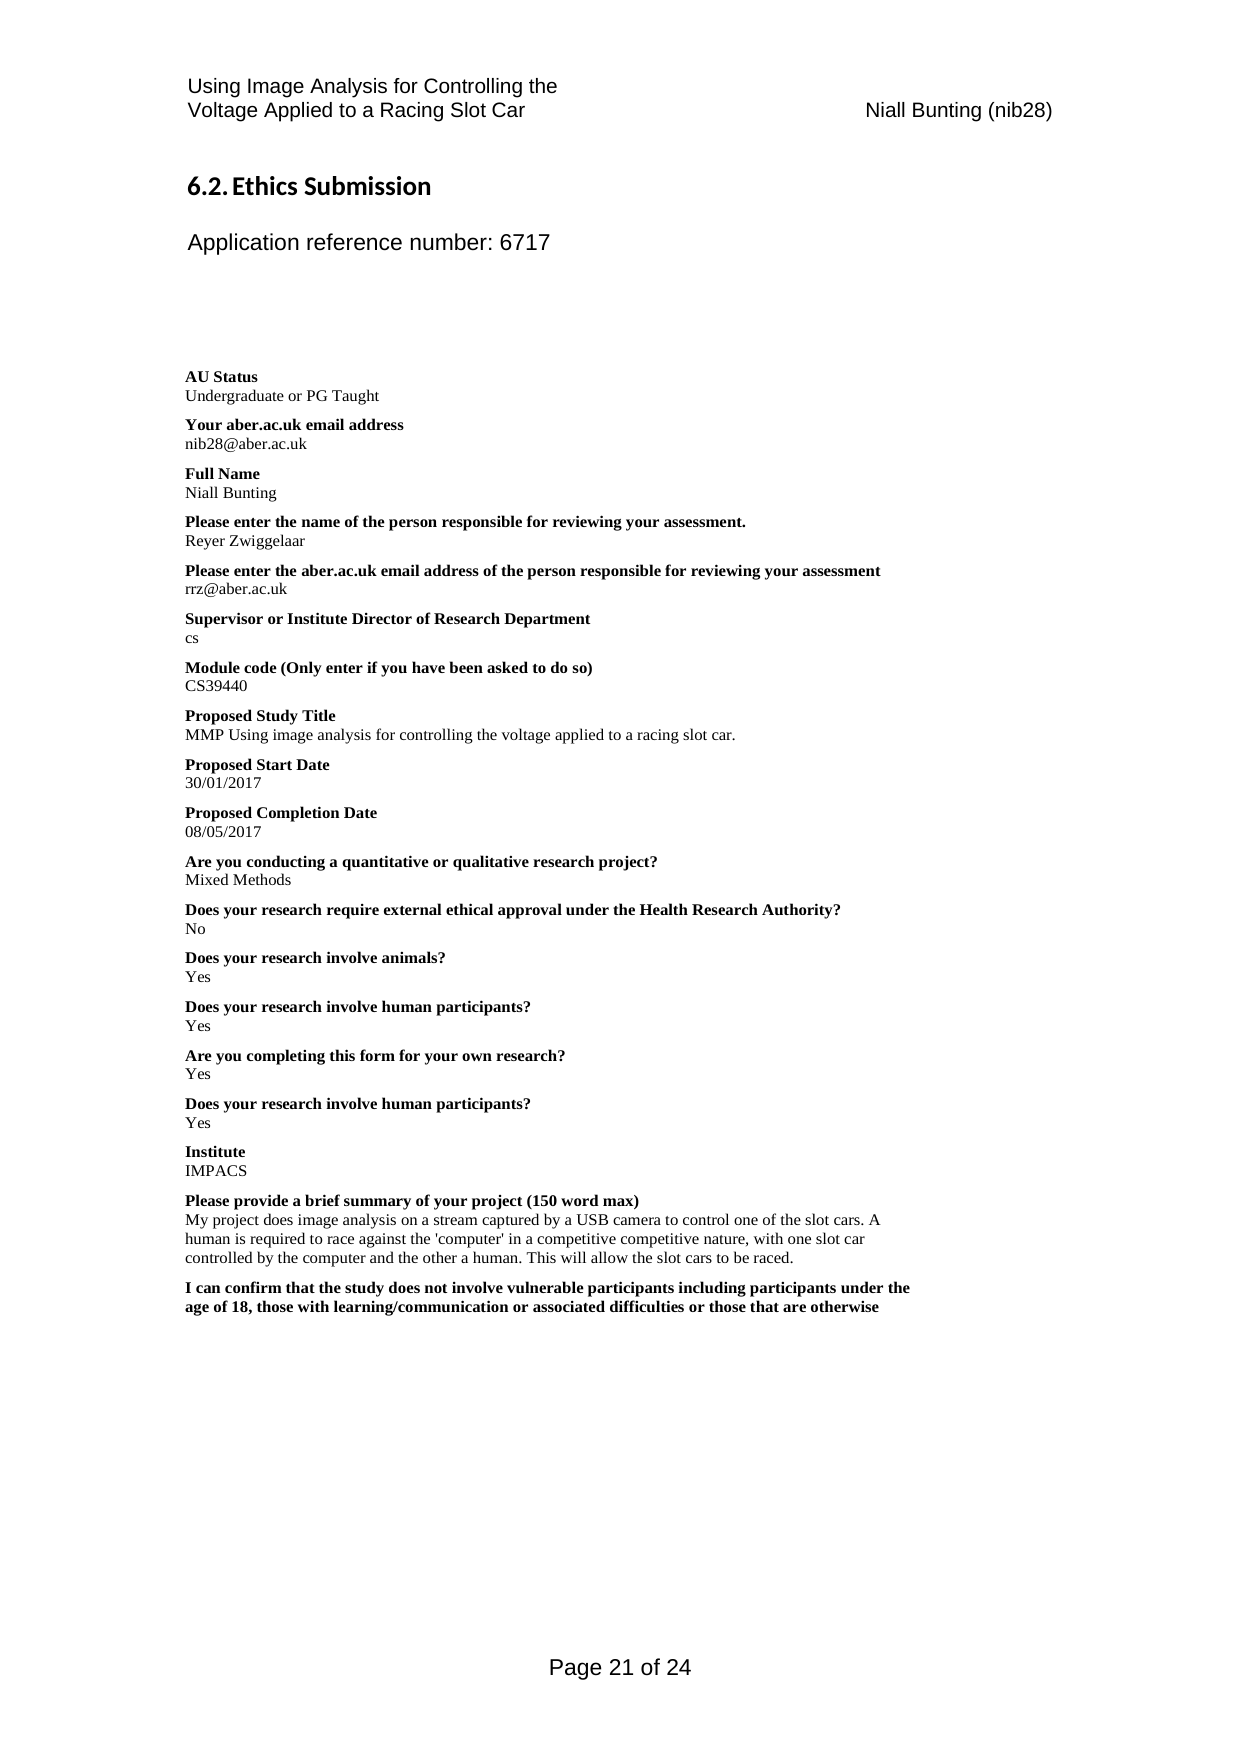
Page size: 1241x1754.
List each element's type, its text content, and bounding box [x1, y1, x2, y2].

text Application reference number: 6717 [187, 229, 1053, 255]
subtitle Ethics Submission [187, 169, 1053, 203]
